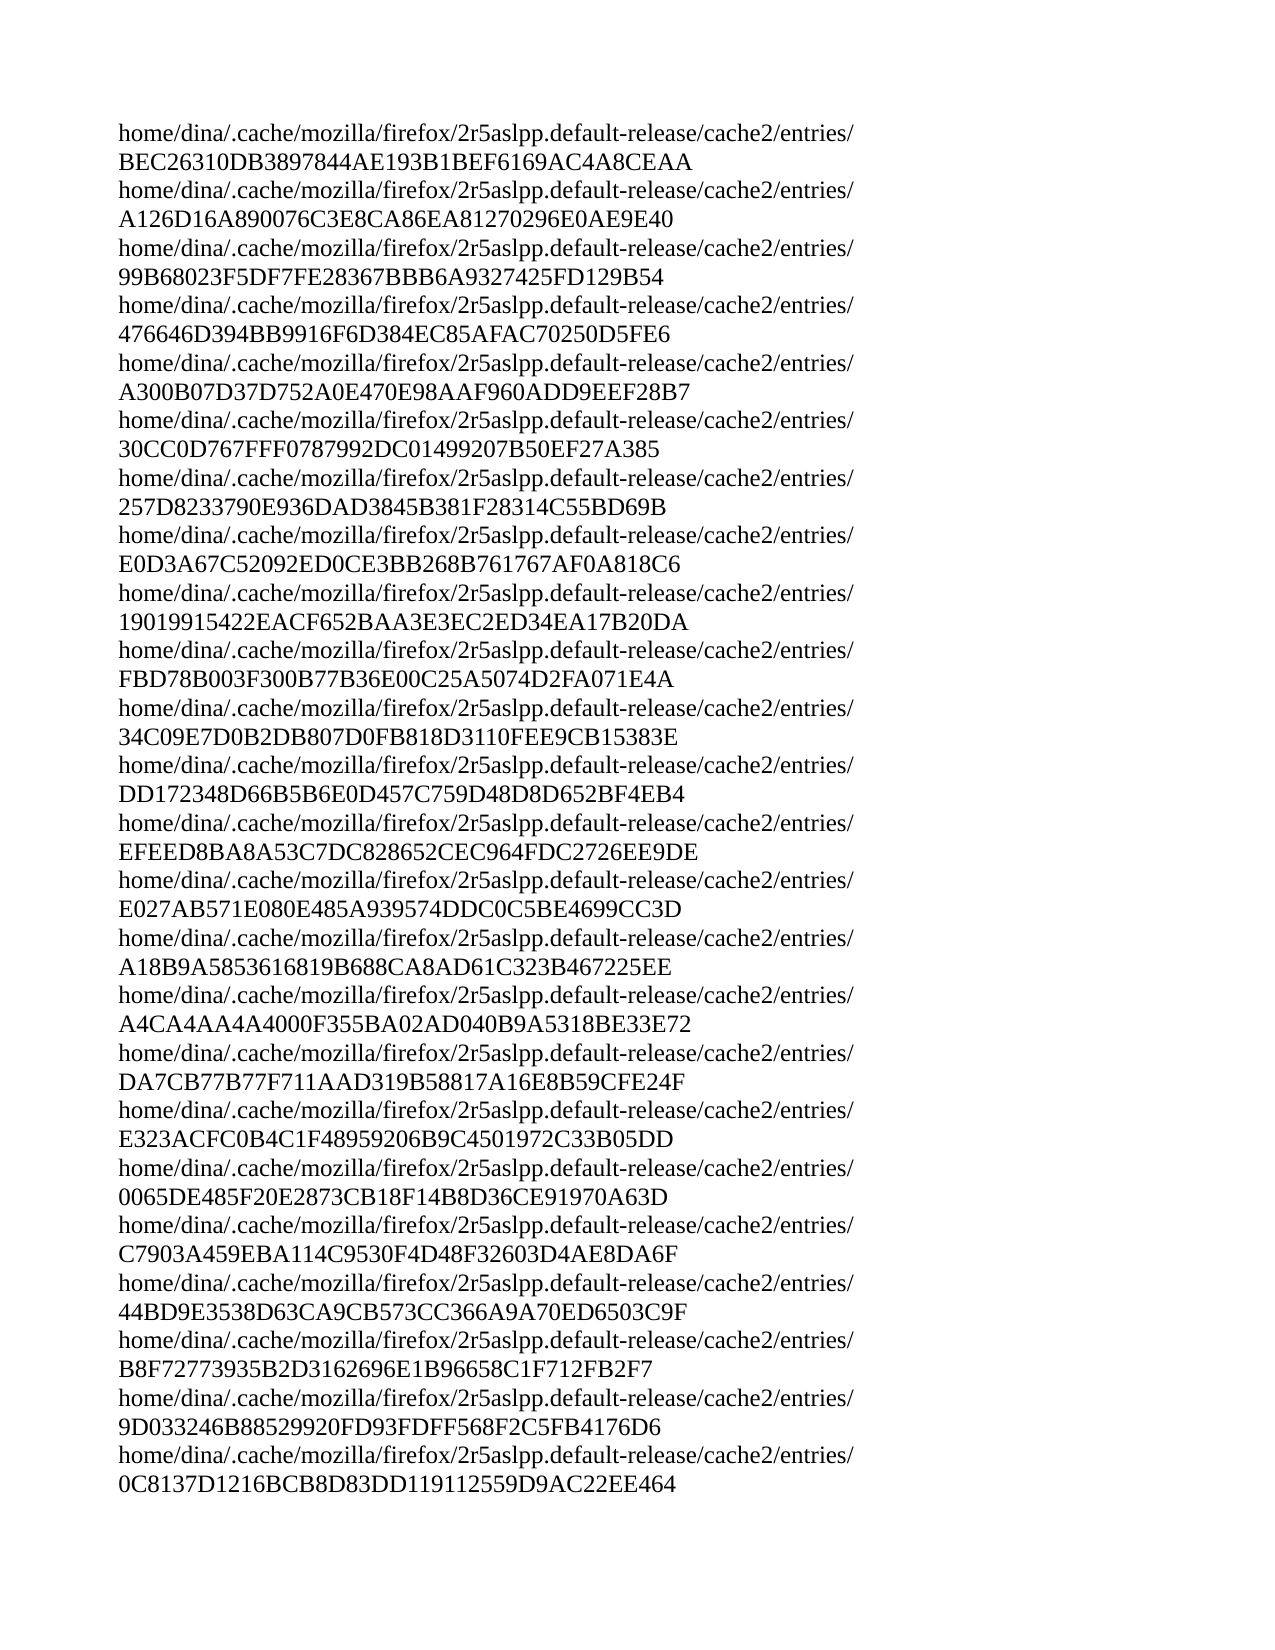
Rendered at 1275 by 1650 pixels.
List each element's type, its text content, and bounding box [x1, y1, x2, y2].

text home/dina/.cache/mozilla/firefox/2r5aslpp.default-release/cache2/entries/DD172348D66B5B6E0D457C759D48D8D652BF4EB4 [118, 751, 1157, 808]
text home/dina/.cache/mozilla/firefox/2r5aslpp.default-release/cache2/entries/BEC26310DB3897844AE193B1BEF6169AC4A8CEAA [118, 118, 1157, 176]
text home/dina/.cache/mozilla/firefox/2r5aslpp.default-release/cache2/entries/E027AB571E080E485A939574DDC0C5BE4699CC3D [118, 866, 1157, 923]
text home/dina/.cache/mozilla/firefox/2r5aslpp.default-release/cache2/entries/B8F72773935B2D3162696E1B96658C1F712FB2F7 [118, 1326, 1157, 1383]
text home/dina/.cache/mozilla/firefox/2r5aslpp.default-release/cache2/entries/A4CA4AA4A4000F355BA02AD040B9A5318BE33E72 [118, 981, 1157, 1038]
text home/dina/.cache/mozilla/firefox/2r5aslpp.default-release/cache2/entries/19019915422EACF652BAA3E3EC2ED34EA17B20DA [118, 578, 1157, 636]
text home/dina/.cache/mozilla/firefox/2r5aslpp.default-release/cache2/entries/EFEED8BA8A53C7DC828652CEC964FDC2726EE9DE [118, 808, 1157, 866]
text home/dina/.cache/mozilla/firefox/2r5aslpp.default-release/cache2/entries/9D033246B88529920FD93FDFF568F2C5FB4176D6 [118, 1383, 1157, 1441]
text home/dina/.cache/mozilla/firefox/2r5aslpp.default-release/cache2/entries/FBD78B003F300B77B36E00C25A5074D2FA071E4A [118, 636, 1157, 693]
text home/dina/.cache/mozilla/firefox/2r5aslpp.default-release/cache2/entries/A300B07D37D752A0E470E98AAF960ADD9EEF28B7 [118, 348, 1157, 406]
text home/dina/.cache/mozilla/firefox/2r5aslpp.default-release/cache2/entries/476646D394BB9916F6D384EC85AFAC70250D5FE6 [118, 291, 1157, 348]
text home/dina/.cache/mozilla/firefox/2r5aslpp.default-release/cache2/entries/99B68023F5DF7FE28367BBB6A9327425FD129B54 [118, 233, 1157, 291]
text home/dina/.cache/mozilla/firefox/2r5aslpp.default-release/cache2/entries/E0D3A67C52092ED0CE3BB268B761767AF0A818C6 [118, 521, 1157, 578]
text home/dina/.cache/mozilla/firefox/2r5aslpp.default-release/cache2/entries/DA7CB77B77F711AAD319B58817A16E8B59CFE24F [118, 1038, 1157, 1096]
text home/dina/.cache/mozilla/firefox/2r5aslpp.default-release/cache2/entries/A18B9A5853616819B688CA8AD61C323B467225EE [118, 923, 1157, 981]
text home/dina/.cache/mozilla/firefox/2r5aslpp.default-release/cache2/entries/C7903A459EBA114C9530F4D48F32603D4AE8DA6F [118, 1211, 1157, 1268]
text home/dina/.cache/mozilla/firefox/2r5aslpp.default-release/cache2/entries/257D8233790E936DAD3845B381F28314C55BD69B [118, 463, 1157, 521]
text home/dina/.cache/mozilla/firefox/2r5aslpp.default-release/cache2/entries/A126D16A890076C3E8CA86EA81270296E0AE9E40 [118, 176, 1157, 233]
text home/dina/.cache/mozilla/firefox/2r5aslpp.default-release/cache2/entries/0C8137D1216BCB8D83DD119112559D9AC22EE464 [118, 1441, 1157, 1498]
text home/dina/.cache/mozilla/firefox/2r5aslpp.default-release/cache2/entries/34C09E7D0B2DB807D0FB818D3110FEE9CB15383E [118, 693, 1157, 751]
text home/dina/.cache/mozilla/firefox/2r5aslpp.default-release/cache2/entries/0065DE485F20E2873CB18F14B8D36CE91970A63D [118, 1153, 1157, 1211]
text home/dina/.cache/mozilla/firefox/2r5aslpp.default-release/cache2/entries/44BD9E3538D63CA9CB573CC366A9A70ED6503C9F [118, 1268, 1157, 1326]
text home/dina/.cache/mozilla/firefox/2r5aslpp.default-release/cache2/entries/30CC0D767FFF0787992DC01499207B50EF27A385 [118, 406, 1157, 463]
text home/dina/.cache/mozilla/firefox/2r5aslpp.default-release/cache2/entries/E323ACFC0B4C1F48959206B9C4501972C33B05DD [118, 1096, 1157, 1153]
